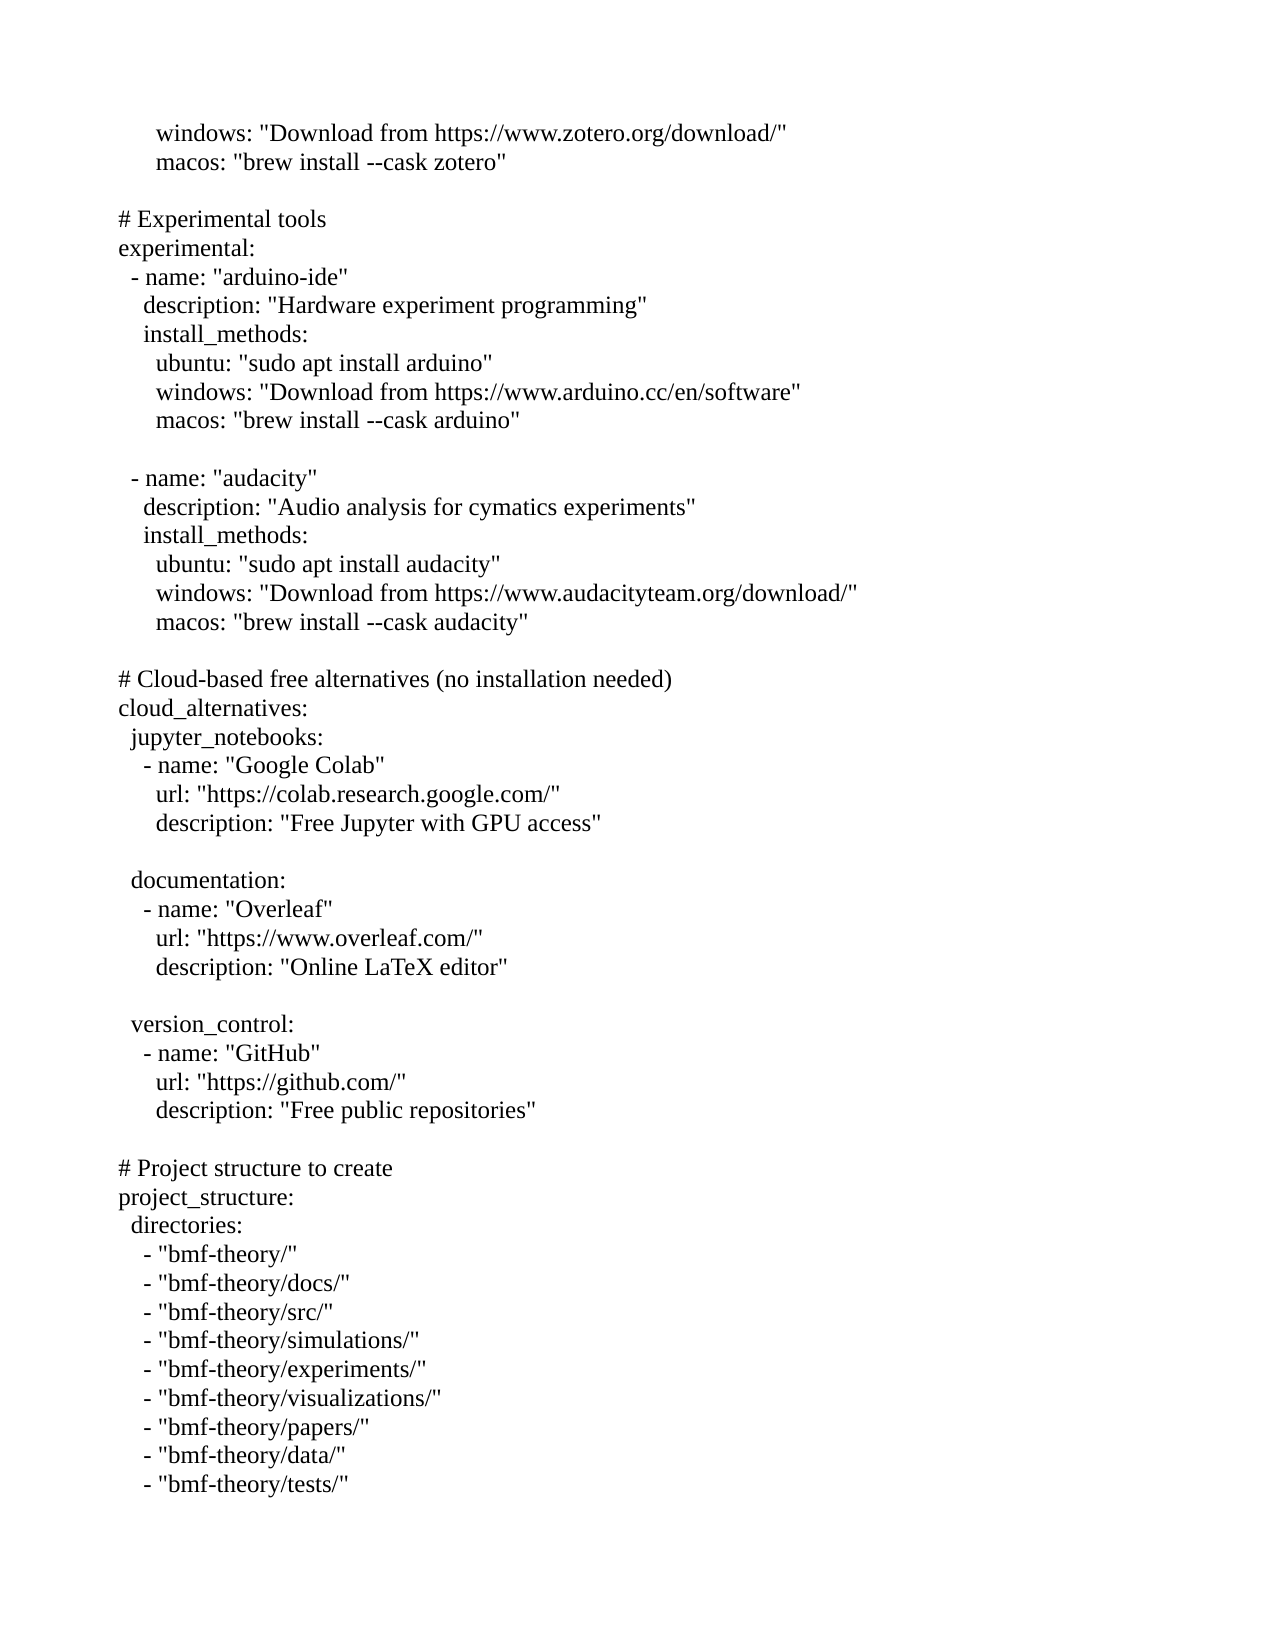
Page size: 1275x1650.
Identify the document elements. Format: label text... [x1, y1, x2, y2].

text - "bmf-theory/" [118, 1239, 1157, 1268]
text description: "Online LaTeX editor" [118, 952, 1157, 981]
text - "bmf-theory/visualizations/" [118, 1383, 1157, 1412]
text documentation: [118, 866, 1157, 894]
text - "bmf-theory/simulations/" [118, 1326, 1157, 1354]
text - "bmf-theory/experiments/" [118, 1354, 1157, 1383]
text description: "Audio analysis for cymatics experiments" [118, 492, 1157, 521]
text macos: "brew install --cask arduino" [118, 406, 1157, 434]
text ubuntu: "sudo apt install audacity" [118, 549, 1157, 578]
text jupyter_notebooks: [118, 722, 1157, 751]
text url: "https://github.com/" [118, 1067, 1157, 1096]
text experimental: [118, 233, 1157, 262]
text windows: "Download from https://www.arduino.cc/en/software" [118, 377, 1157, 406]
text windows: "Download from https://www.zotero.org/download/" [118, 118, 1157, 147]
text - name: "Overleaf" [118, 894, 1157, 923]
text install_methods: [118, 319, 1157, 348]
text macos: "brew install --cask audacity" [118, 607, 1157, 636]
text - "bmf-theory/docs/" [118, 1268, 1157, 1297]
text directories: [118, 1211, 1157, 1239]
text macos: "brew install --cask zotero" [118, 147, 1157, 176]
text description: "Free Jupyter with GPU access" [118, 808, 1157, 837]
text description: "Hardware experiment programming" [118, 291, 1157, 319]
text - name: "GitHub" [118, 1038, 1157, 1067]
text ubuntu: "sudo apt install arduino" [118, 348, 1157, 377]
text - "bmf-theory/data/" [118, 1441, 1157, 1469]
text description: "Free public repositories" [118, 1096, 1157, 1124]
text - "bmf-theory/src/" [118, 1297, 1157, 1326]
text - "bmf-theory/tests/" [118, 1469, 1157, 1498]
text windows: "Download from https://www.audacityteam.org/download/" [118, 578, 1157, 607]
text project_structure: [118, 1182, 1157, 1211]
text url: "https://colab.research.google.com/" [118, 779, 1157, 808]
text - name: "arduino-ide" [118, 262, 1157, 291]
text # Experimental tools [118, 204, 1157, 233]
text # Project structure to create [118, 1153, 1157, 1182]
text - name: "audacity" [118, 463, 1157, 492]
text - "bmf-theory/papers/" [118, 1412, 1157, 1441]
text install_methods: [118, 521, 1157, 549]
text url: "https://www.overleaf.com/" [118, 923, 1157, 952]
text version_control: [118, 1009, 1157, 1038]
text # Cloud-based free alternatives (no installation needed) [118, 664, 1157, 693]
text - name: "Google Colab" [118, 751, 1157, 779]
text cloud_alternatives: [118, 693, 1157, 722]
